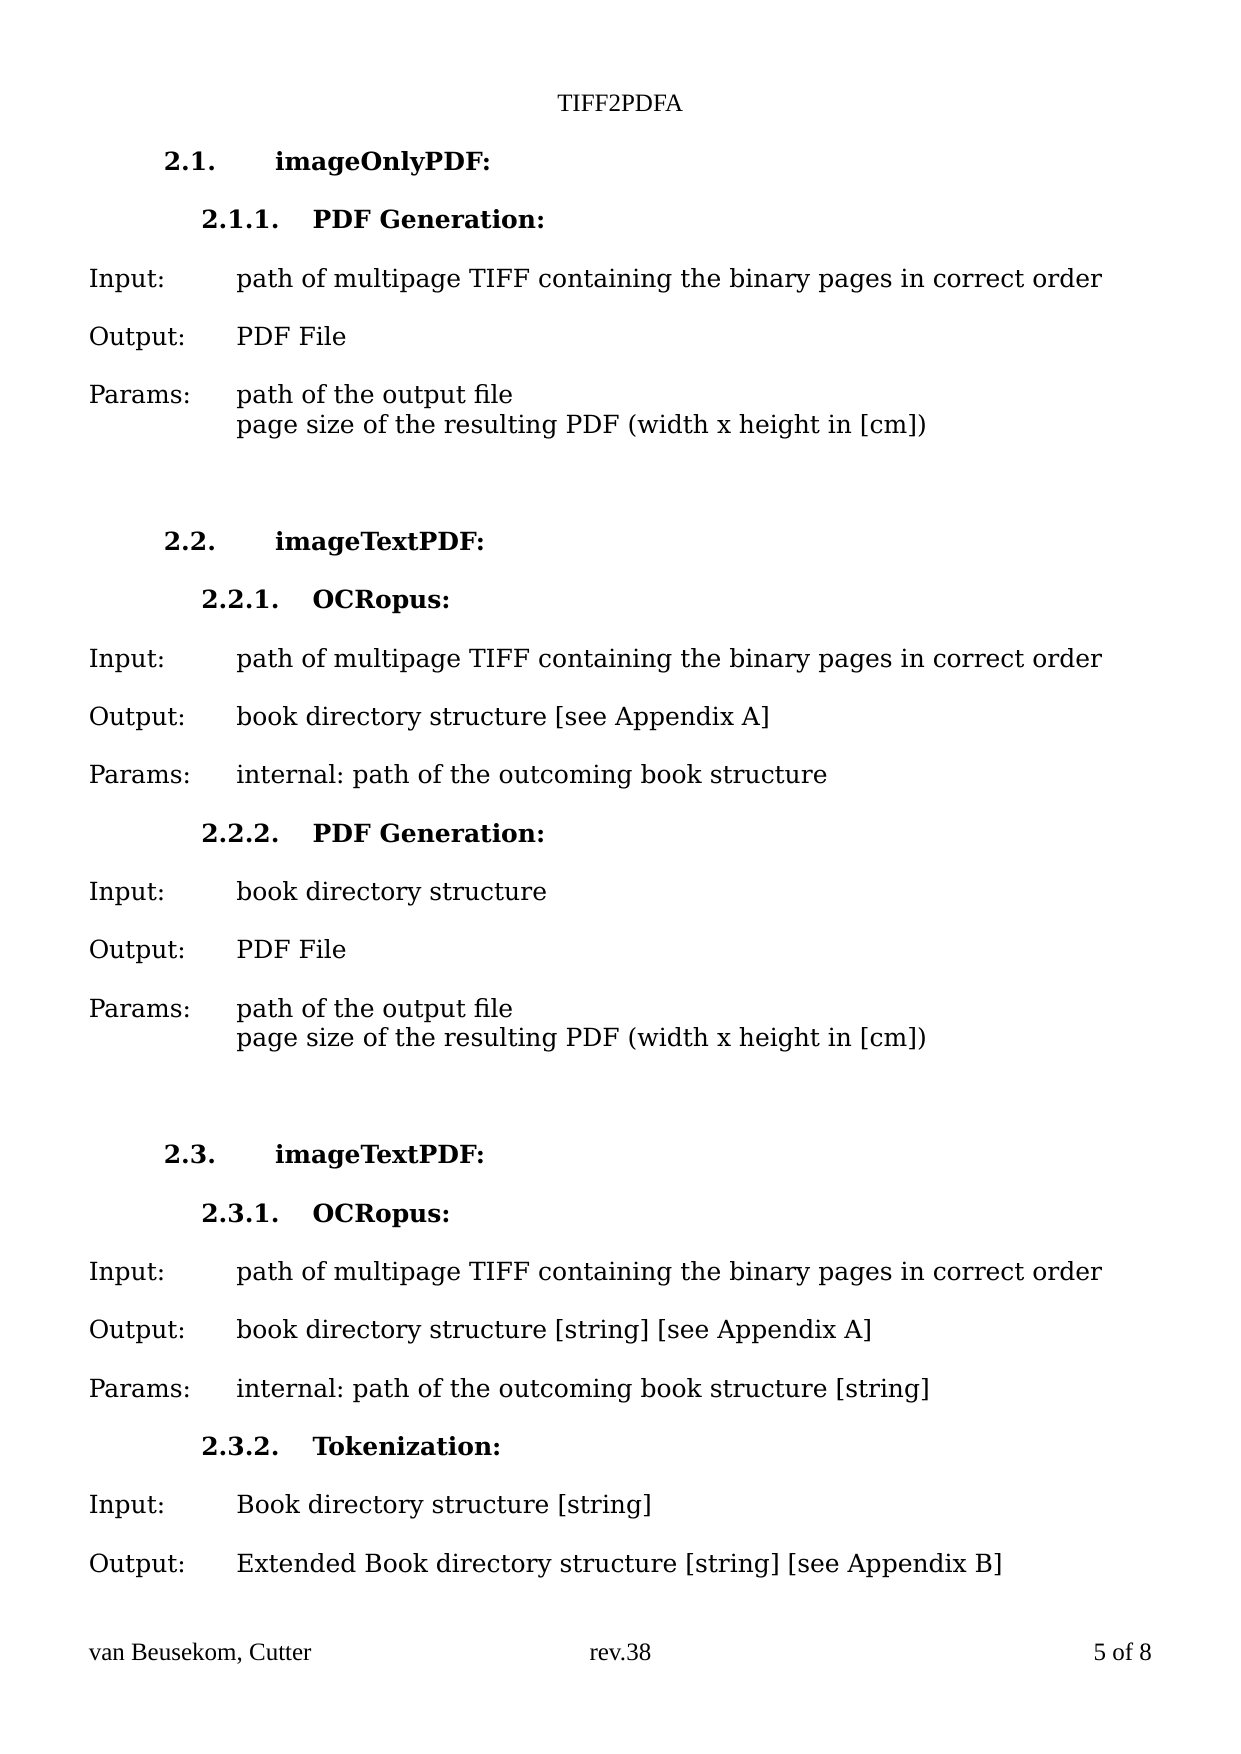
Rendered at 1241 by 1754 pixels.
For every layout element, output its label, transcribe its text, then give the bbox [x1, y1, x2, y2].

list PDF Generation: [201, 206, 1152, 235]
list OCRopus: [201, 585, 1152, 615]
text page size of the resulting PDF (width x height in [cm]) [88, 1023, 1152, 1052]
text Params: internal: path of the outcoming book structure [string] [88, 1374, 1152, 1403]
text Output: PDF File [88, 322, 1152, 352]
text page size of the resulting PDF (width x height in [cm]) [88, 410, 1152, 439]
text Params: internal: path of the outcoming book structure [88, 761, 1152, 790]
text Output: Extended Book directory structure [string] [see Appendix B] [88, 1549, 1152, 1578]
text Input: path of multipage TIFF containing the binary pages in correct order [88, 644, 1152, 673]
list imageOnlyPDF: [163, 147, 1152, 176]
text Input: path of multipage TIFF containing the binary pages in correct order [88, 264, 1152, 293]
text Input: book directory structure [88, 877, 1152, 907]
text Input: path of multipage TIFF containing the binary pages in correct order [88, 1257, 1152, 1286]
list PDF Generation: [201, 819, 1152, 848]
list OCRopus: [201, 1199, 1152, 1228]
text Input: Book directory structure [string] [88, 1491, 1152, 1520]
list imageTextPDF: [163, 527, 1152, 556]
list imageTextPDF: [163, 1140, 1152, 1169]
list Tokenization: [201, 1432, 1152, 1462]
text Output: PDF File [88, 936, 1152, 965]
text Output: book directory structure [see Appendix A] [88, 702, 1152, 731]
text Params: path of the output file [88, 381, 1152, 410]
text Output: book directory structure [string] [see Appendix A] [88, 1316, 1152, 1345]
text Params: path of the output file [88, 994, 1152, 1023]
